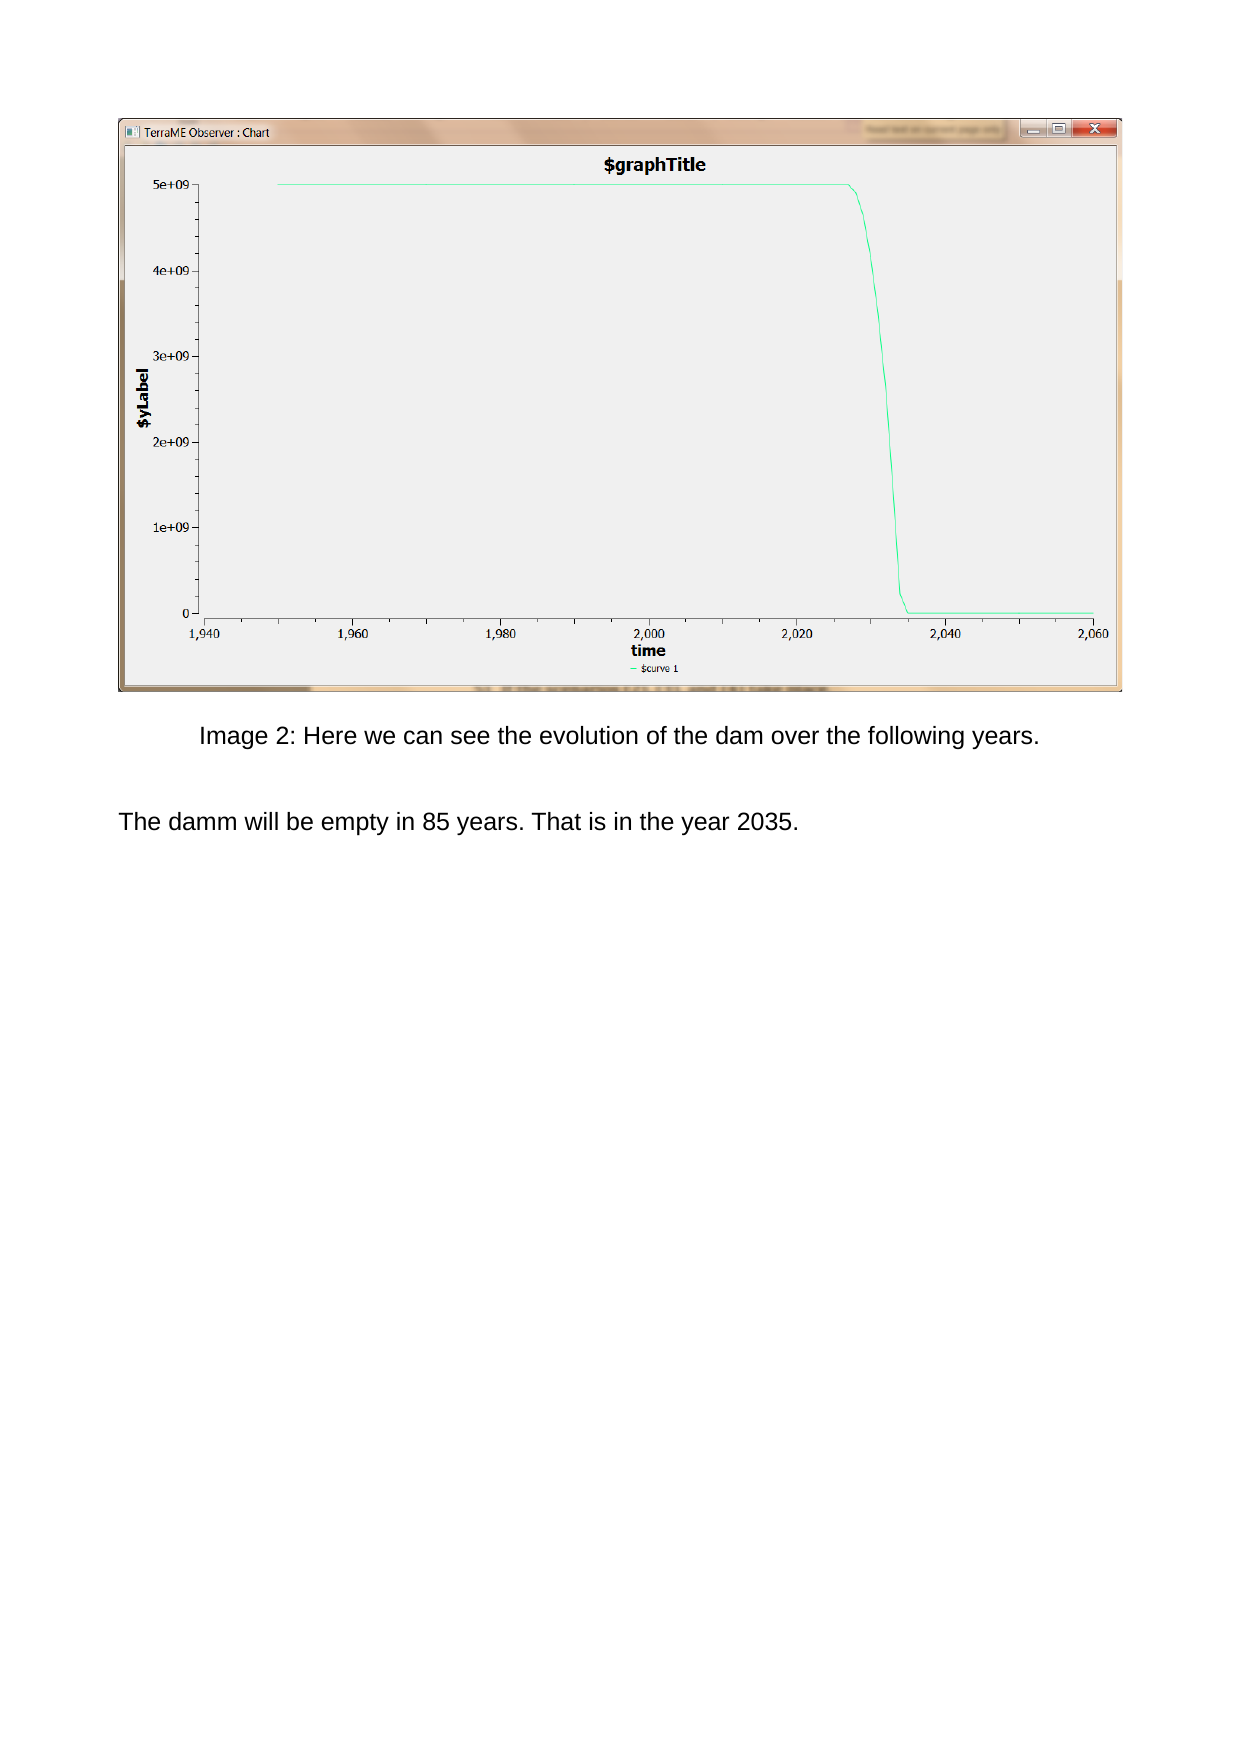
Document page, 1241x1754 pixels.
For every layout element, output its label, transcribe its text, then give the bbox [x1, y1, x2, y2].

text The damm will be empty in 85 years. That is in the year 2035. [118, 807, 1122, 836]
picture [118, 118, 1123, 692]
text Image 2: Here we can see the evolution of the dam over the following years. [118, 721, 1122, 749]
